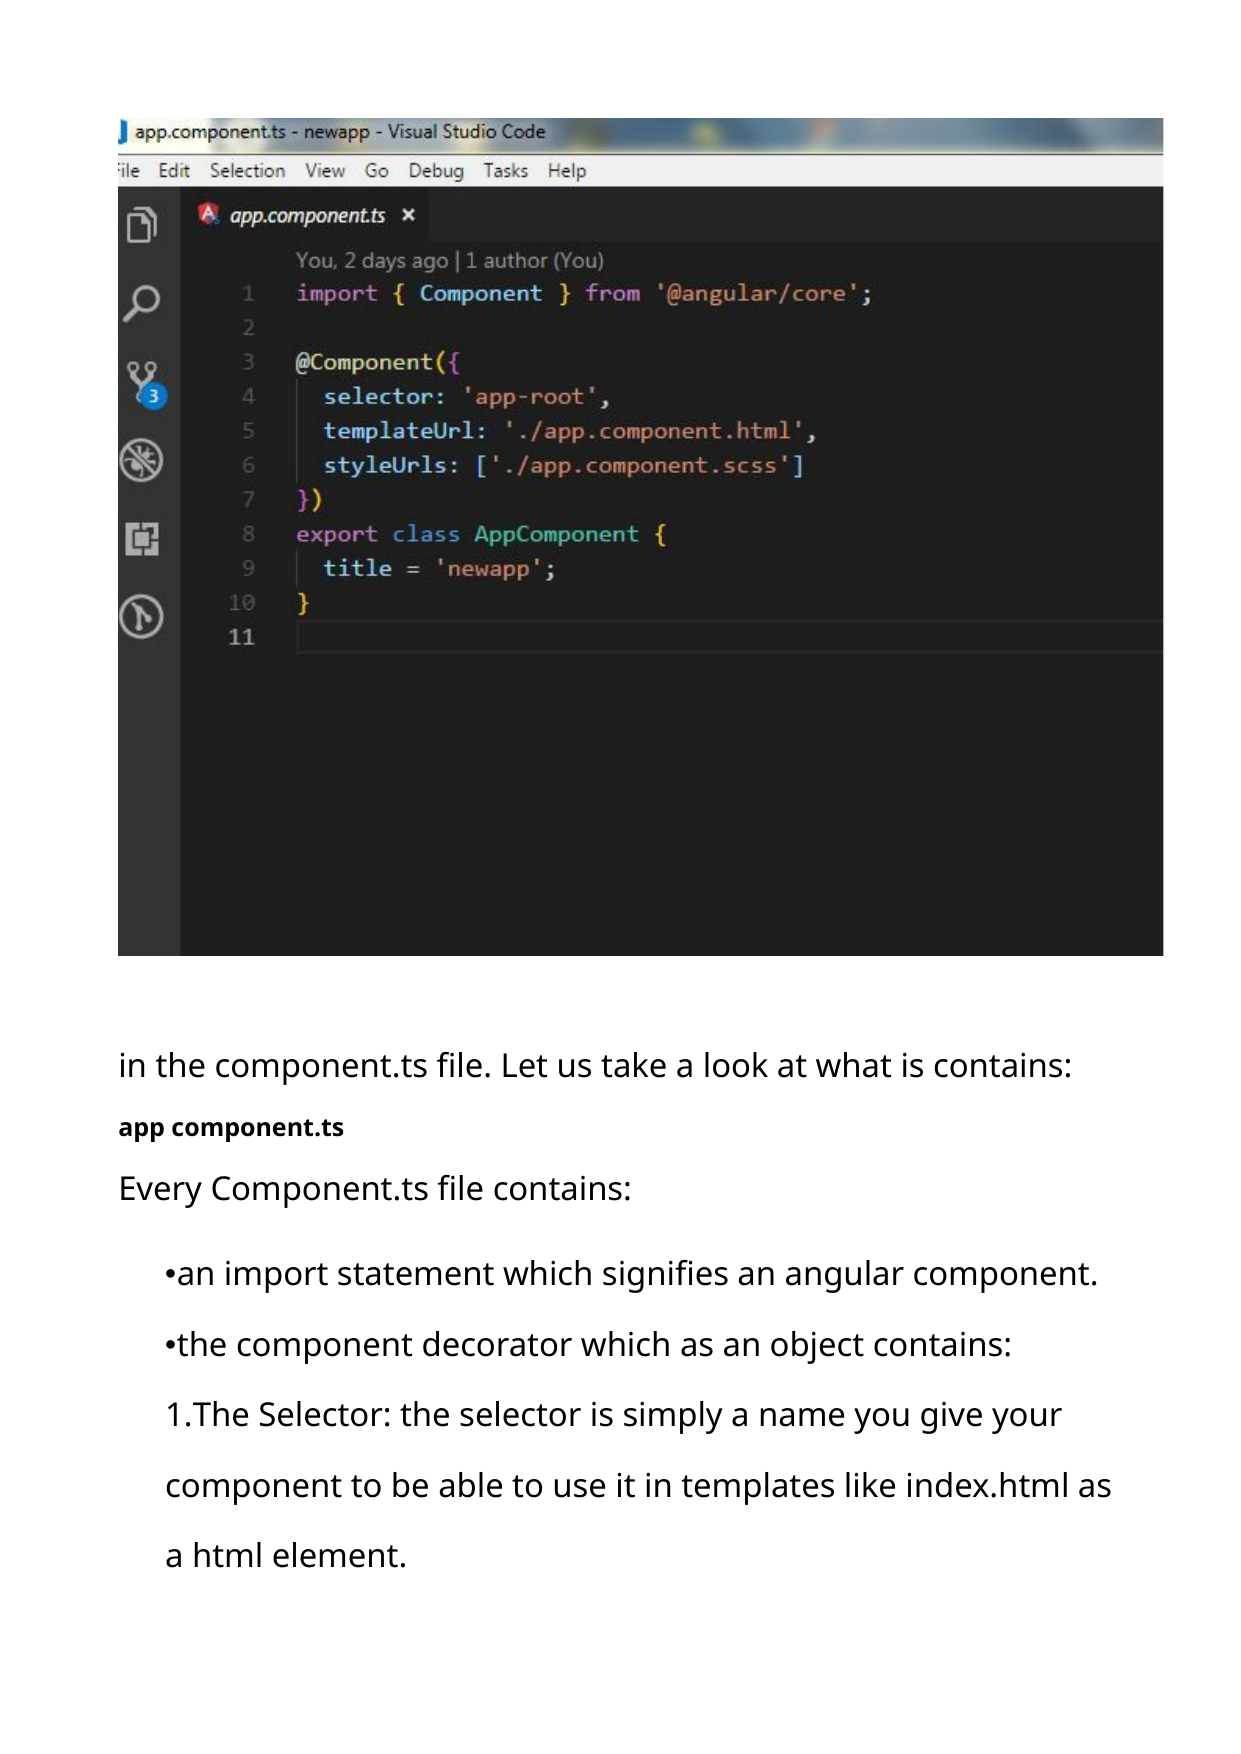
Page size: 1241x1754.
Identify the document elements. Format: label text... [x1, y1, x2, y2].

list The Selector: the selector is simply a name you give your component to be able to use it in templates like index.html as a html element. [165, 1392, 1122, 1577]
list an import statement which signifies an angular component. [165, 1251, 1122, 1295]
list the component decorator which as an object contains: [165, 1321, 1122, 1366]
picture [118, 118, 1164, 956]
text in the component.ts file. Let us take a look at what is contains: [118, 1042, 1122, 1087]
text app component.ts [118, 1110, 1122, 1144]
text Every Component.ts file contains: [118, 1165, 1122, 1210]
